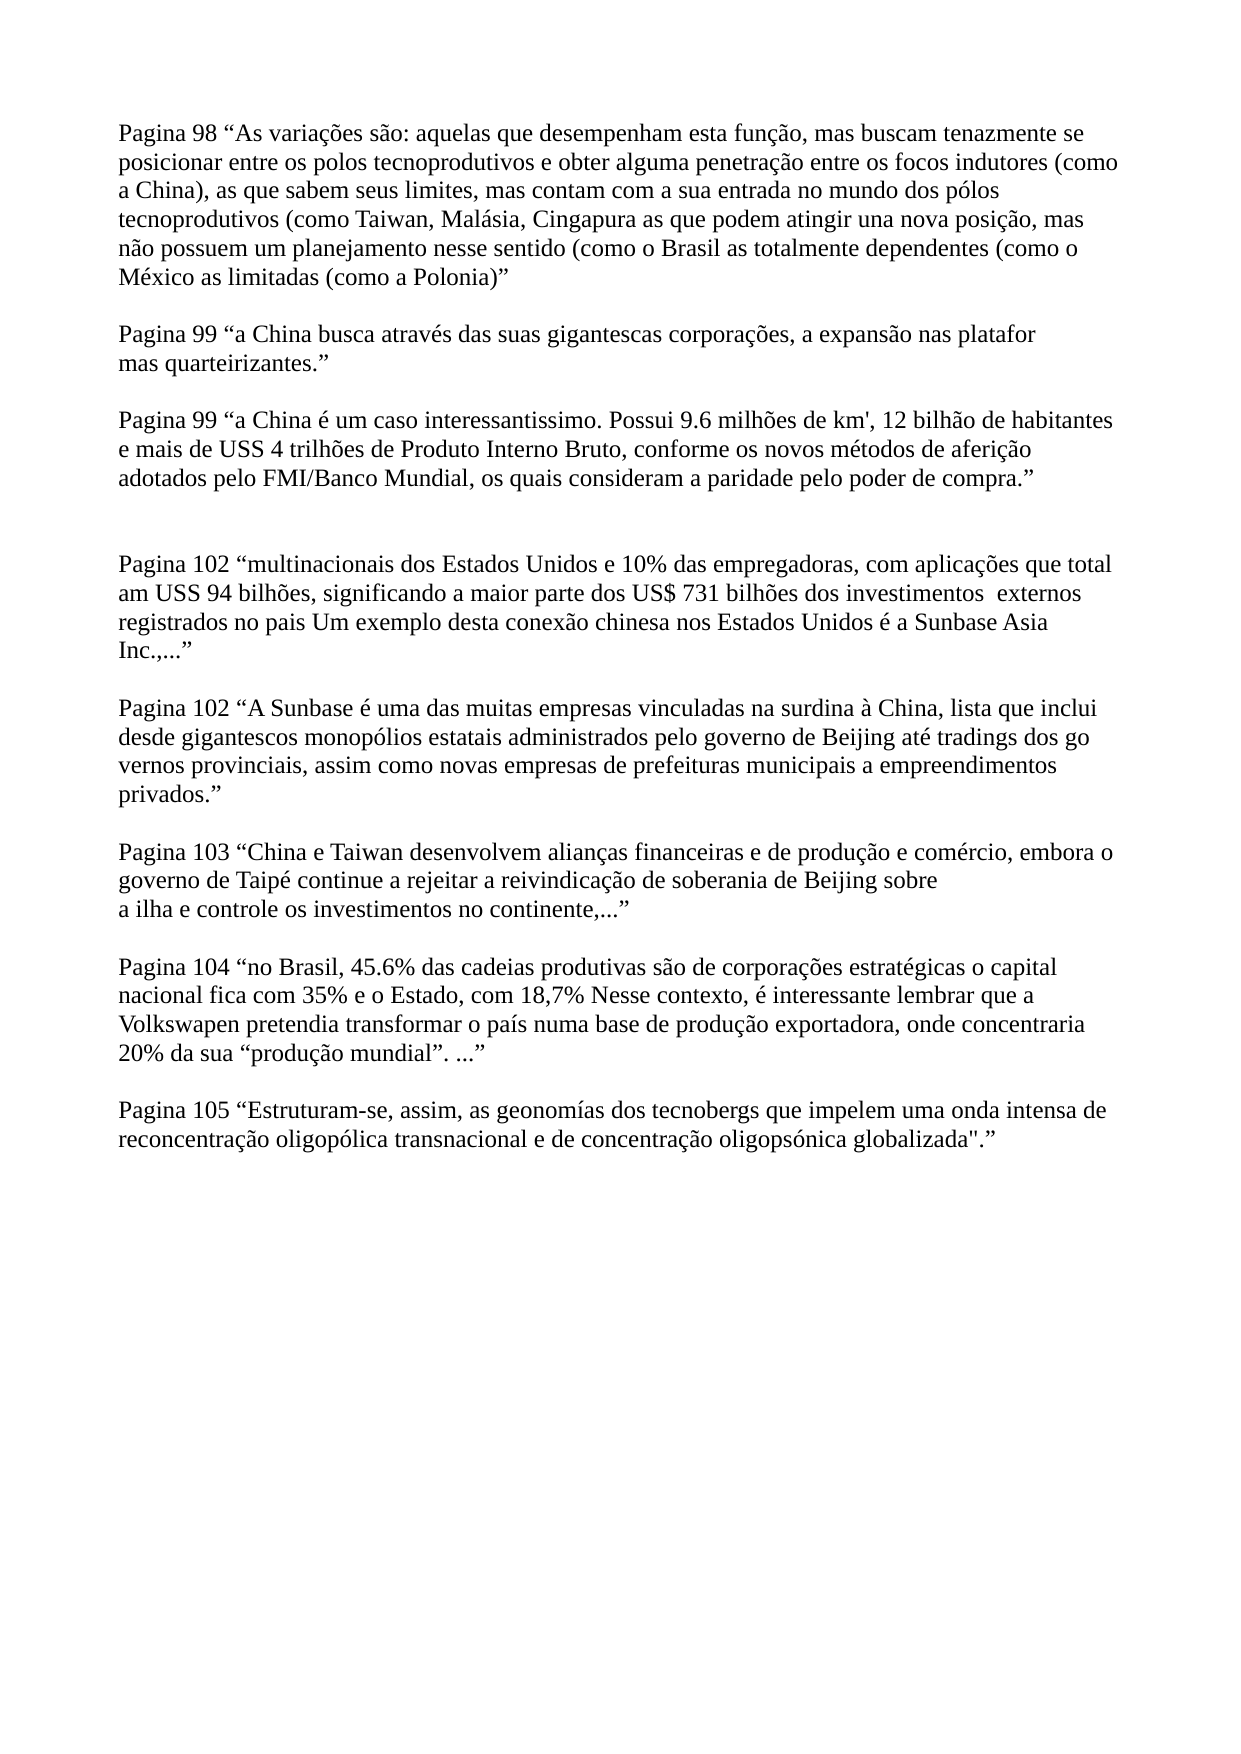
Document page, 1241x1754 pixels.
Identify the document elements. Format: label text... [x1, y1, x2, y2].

text Pagina 99 “a China é um caso interessantissimo. Possui 9.6 milhões de km', 12 bilhão de habitantes e mais de USS 4 trilhões de Produto Interno Bruto, conforme os novos métodos de aferição adotados pelo FMI/Banco Mundial, os quais consideram a paridade pelo poder de compra.” [118, 406, 1122, 492]
text Pagina 105 “Estruturam-se, assim, as geonomías dos tecnobergs que impelem uma onda intensa de reconcentração oligopólica transnacional e de concentração oligopsónica globalizada".” [118, 1096, 1122, 1153]
text Pagina 99 “a China busca através das suas gigantescas corporações, a expansão nas platafor [118, 319, 1122, 348]
text Pagina 104 “no Brasil, 45.6% das cadeias produtivas são de corporações estratégicas o capital nacional fica com 35% e o Estado, com 18,7% Nesse contexto, é interessante lembrar que a Volkswapen pretendia transformar o país numa base de produção exportadora, onde concentraria 20% da sua “produção mundial”. ...” [118, 952, 1122, 1067]
text Pagina 102 “multinacionais dos Estados Unidos e 10% das empregadoras, com aplicações que total am USS 94 bilhões, significando a maior parte dos US$ 731 bilhões dos investimentos externos registrados no pais Um exemplo desta conexão chinesa nos Estados Unidos é a Sunbase Asia Inc.,...” [118, 549, 1122, 664]
text mas quarteirizantes.” [118, 348, 1122, 377]
text a ilha e controle os investimentos no continente,...” [118, 894, 1122, 923]
text vernos provinciais, assim como novas empresas de prefeituras municipais a empreendimentos privados.” [118, 751, 1122, 808]
text Pagina 98 “As variações são: aquelas que desempenham esta função, mas buscam tenazmente se posicionar entre os polos tecnoprodutivos e obter alguma penetração entre os focos indutores (como a China), as que sabem seus limites, mas contam com a sua entrada no mundo dos pólos tecnoprodutivos (como Taiwan, Malásia, Cingapura as que podem atingir una nova posição, mas não possuem um planejamento nesse sentido (como o Brasil as totalmente dependentes (como o México as limitadas (como a Polonia)” [118, 118, 1122, 291]
text Pagina 102 “A Sunbase é uma das muitas empresas vinculadas na surdina à China, lista que inclui desde gigantescos monopólios estatais administrados pelo governo de Beijing até tradings dos go [118, 693, 1122, 751]
text Pagina 103 “China e Taiwan desenvolvem alianças financeiras e de produção e comércio, embora o governo de Taipé continue a rejeitar a reivindicação de soberania de Beijing sobre [118, 837, 1122, 894]
